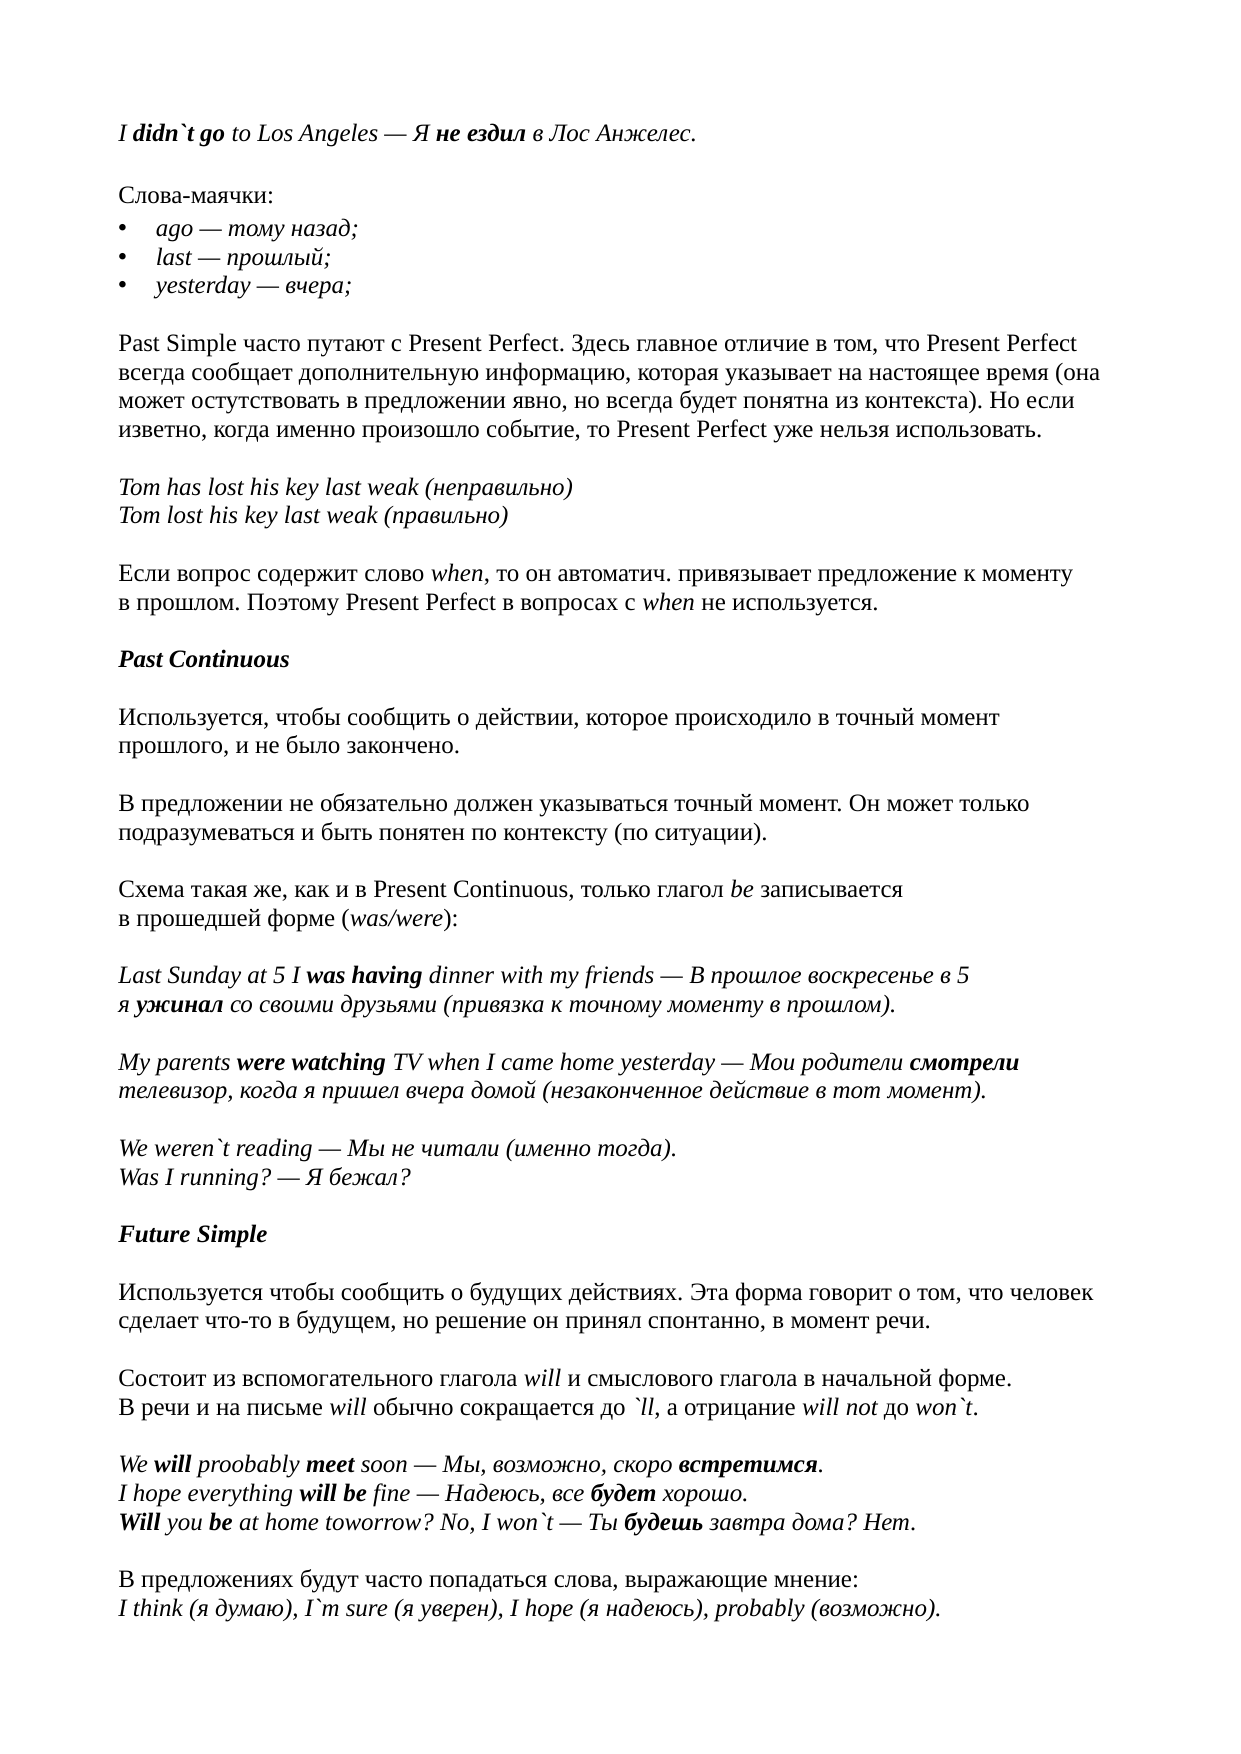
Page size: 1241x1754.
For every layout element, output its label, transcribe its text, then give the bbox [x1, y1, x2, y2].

text Future Simple [118, 1219, 1122, 1248]
text Past Simple часто путают с Present Perfect. Здесь главное отличие в том, что Present Perfect всегда сообщает дополнительную информацию, которая указывает на настоящее время (она может остутствовать в предложении явно, но всегда будет понятна из контекста). Но если изветно, когда именно произошло событие, то Present Perfect уже нельзя использовать. [118, 328, 1122, 443]
text Will you be at home toworrow? No, I won`t — Ты будешь завтра дома? Нет. [118, 1507, 1122, 1535]
text я ужинал со своими друзьями (привязка к точному моменту в прошлом). [118, 989, 1122, 1018]
text в прошлом. Поэтому Present Perfect в вопросах с when не используется. [118, 587, 1122, 615]
text Используется чтобы сообщить о будущих действиях. Эта форма говорит о том, что человек сделает что-то в будущем, но решение он принял спонтанно, в момент речи. [118, 1277, 1122, 1334]
text We will proobably meet soon — Мы, возможно, скоро встретимся. [118, 1449, 1122, 1478]
text прошлого, и не было закончено. [118, 730, 1122, 759]
text В речи и на письме will обычно сокращается до `ll, а отрицание will not до won`t. [118, 1392, 1122, 1420]
text Слова-маячки: [118, 180, 1122, 209]
text Tom lost his key last weak (правильно) [118, 500, 1122, 529]
text My parents were watching TV when I came home yesterday — Мои родители смотрели телевизор, когда я пришел вчера домой (незаконченное действие в тот момент). [118, 1047, 1122, 1104]
text Past Continuous [118, 644, 1122, 673]
text В предложении не обязательно должен указываться точный момент. Он может только подразумеваться и быть понятен по контексту (по ситуации). [118, 788, 1122, 845]
text Состоит из вспомогательного глагола will и смыслового глагола в начальной форме. [118, 1363, 1122, 1392]
list ago — тому назад; [118, 213, 1122, 242]
text Cхема такая же, как и в Present Continuous, только глагол be записывается [118, 874, 1122, 903]
text Tom has lost his key last weak (неправильно) [118, 472, 1122, 500]
list last — прошлый; [118, 242, 1122, 270]
list yesterday — вчера; [118, 270, 1122, 299]
text Was I running? — Я бежал? [118, 1162, 1122, 1190]
text Last Sunday at 5 I was having dinner with my friends — В прошлое воскресенье в 5 [118, 960, 1122, 989]
text We weren`t reading — Мы не читали (именно тогда). [118, 1133, 1122, 1162]
text В предложениях будут часто попадаться слова, выражающие мнение: [118, 1564, 1122, 1593]
text I didn`t go to Los Angeles — Я не ездил в Лос Анжелес. [118, 118, 1122, 147]
text в прошедшей форме (was/were): [118, 903, 1122, 932]
text I hope everything will be fine — Надеюсь, все будет хорошо. [118, 1478, 1122, 1507]
text I think (я думаю), I`m sure (я уверен), I hope (я надеюсь), probably (возможно). [118, 1593, 1122, 1622]
text Если вопрос содержит слово when, то он автоматич. привязывает предложение к моменту [118, 558, 1122, 587]
text Используется, чтобы сообщить о действии, которое происходило в точный момент [118, 702, 1122, 730]
